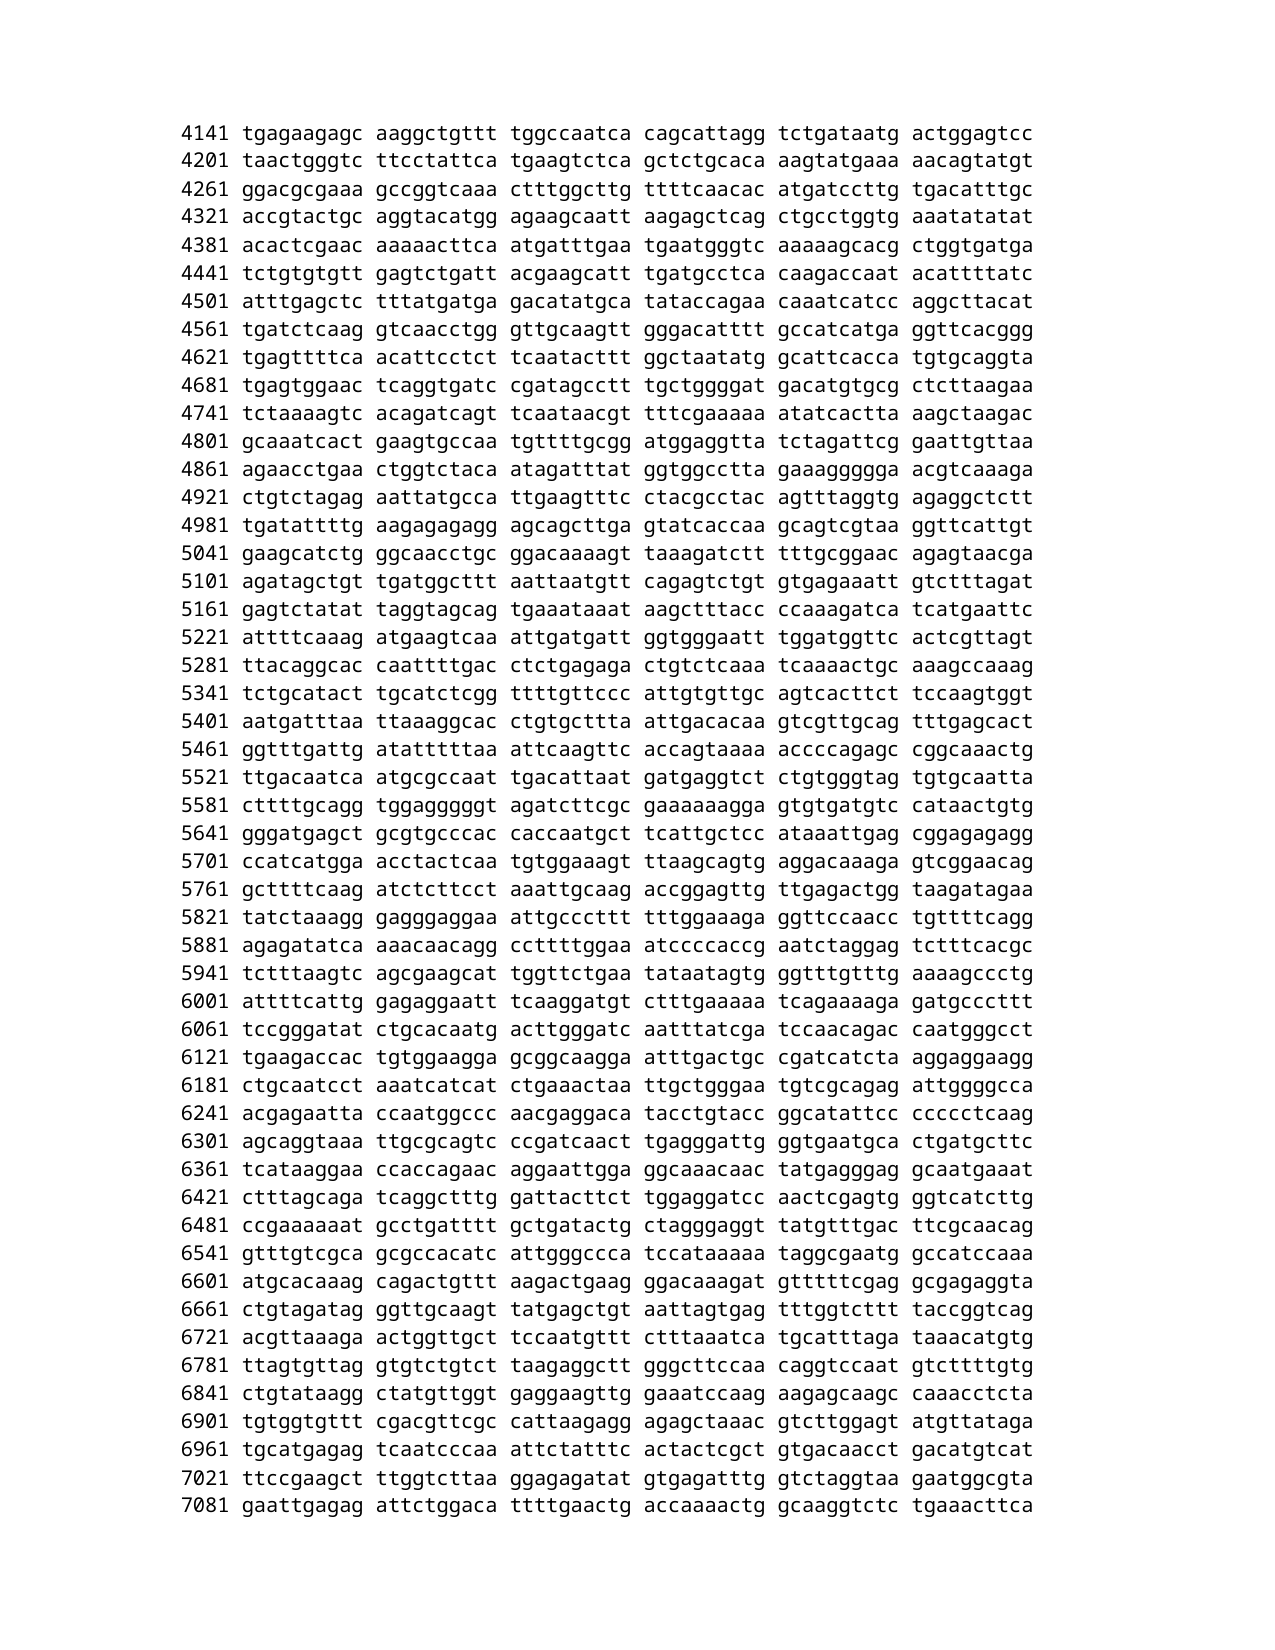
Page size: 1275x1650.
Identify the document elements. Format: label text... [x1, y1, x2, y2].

text 6181 ctgcaatcct aaatcatcat ctgaaactaa ttgctgggaa tgtcgcagag attggggcca [118, 1071, 1157, 1099]
text 4621 tgagttttca acattcctct tcaatacttt ggctaatatg gcattcacca tgtgcaggta [118, 342, 1157, 370]
text 5281 ttacaggcac caattttgac ctctgagaga ctgtctcaaa tcaaaactgc aaagccaaag [118, 651, 1157, 678]
text 5101 agatagctgt tgatggcttt aattaatgtt cagagtctgt gtgagaaatt gtctttagat [118, 566, 1157, 594]
text 4801 gcaaatcact gaagtgccaa tgttttgcgg atggaggtta tctagattcg gaattgttaa [118, 426, 1157, 454]
text 5521 ttgacaatca atgcgccaat tgacattaat gatgaggtct ctgtgggtag tgtgcaatta [118, 763, 1157, 791]
text 5941 tctttaagtc agcgaagcat tggttctgaa tataatagtg ggtttgtttg aaaagccctg [118, 959, 1157, 987]
text 4861 agaacctgaa ctggtctaca atagatttat ggtggcctta gaaaggggga acgtcaaaga [118, 454, 1157, 482]
text 5461 ggtttgattg atatttttaa attcaagttc accagtaaaa accccagagc cggcaaactg [118, 734, 1157, 763]
text 4321 accgtactgc aggtacatgg agaagcaatt aagagctcag ctgcctggtg aaatatatat [118, 202, 1157, 230]
text 6121 tgaagaccac tgtggaagga gcggcaagga atttgactgc cgatcatcta aggaggaagg [118, 1043, 1157, 1071]
text 6301 agcaggtaaa ttgcgcagtc ccgatcaact tgagggattg ggtgaatgca ctgatgcttc [118, 1127, 1157, 1155]
text 4681 tgagtggaac tcaggtgatc cgatagcctt tgctggggat gacatgtgcg ctcttaagaa [118, 370, 1157, 398]
text 5701 ccatcatgga acctactcaa tgtggaaagt ttaagcagtg aggacaaaga gtcggaacag [118, 847, 1157, 875]
text 6721 acgttaaaga actggttgct tccaatgttt ctttaaatca tgcatttaga taaacatgtg [118, 1323, 1157, 1351]
text 5641 gggatgagct gcgtgcccac caccaatgct tcattgctcc ataaattgag cggagagagg [118, 819, 1157, 847]
text 6481 ccgaaaaaat gcctgatttt gctgatactg ctagggaggt tatgtttgac ttcgcaacag [118, 1211, 1157, 1239]
text 7081 gaattgagag attctggaca ttttgaactg accaaaactg gcaaggtctc tgaaacttca [118, 1491, 1157, 1519]
text 4741 tctaaaagtc acagatcagt tcaataacgt tttcgaaaaa atatcactta aagctaagac [118, 398, 1157, 426]
text 6361 tcataaggaa ccaccagaac aggaattgga ggcaaacaac tatgagggag gcaatgaaat [118, 1155, 1157, 1183]
text 5881 agagatatca aaacaacagg ccttttggaa atccccaccg aatctaggag tctttcacgc [118, 931, 1157, 959]
text 5401 aatgatttaa ttaaaggcac ctgtgcttta attgacacaa gtcgttgcag tttgagcact [118, 707, 1157, 734]
text 5221 attttcaaag atgaagtcaa attgatgatt ggtgggaatt tggatggttc actcgttagt [118, 622, 1157, 651]
text 4261 ggacgcgaaa gccggtcaaa ctttggcttg ttttcaacac atgatccttg tgacatttgc [118, 174, 1157, 202]
text 4381 acactcgaac aaaaacttca atgatttgaa tgaatgggtc aaaaagcacg ctggtgatga [118, 230, 1157, 258]
text 6001 attttcattg gagaggaatt tcaaggatgt ctttgaaaaa tcagaaaaga gatgcccttt [118, 987, 1157, 1015]
text 4561 tgatctcaag gtcaacctgg gttgcaagtt gggacatttt gccatcatga ggttcacggg [118, 314, 1157, 342]
text 4201 taactgggtc ttcctattca tgaagtctca gctctgcaca aagtatgaaa aacagtatgt [118, 146, 1157, 174]
text 6241 acgagaatta ccaatggccc aacgaggaca tacctgtacc ggcatattcc ccccctcaag [118, 1099, 1157, 1127]
text 5761 gcttttcaag atctcttcct aaattgcaag accggagttg ttgagactgg taagatagaa [118, 875, 1157, 903]
text 5161 gagtctatat taggtagcag tgaaataaat aagctttacc ccaaagatca tcatgaattc [118, 594, 1157, 622]
text 6421 ctttagcaga tcaggctttg gattacttct tggaggatcc aactcgagtg ggtcatcttg [118, 1183, 1157, 1211]
text 6541 gtttgtcgca gcgccacatc attgggccca tccataaaaa taggcgaatg gccatccaaa [118, 1239, 1157, 1267]
text 4141 tgagaagagc aaggctgttt tggccaatca cagcattagg tctgataatg actggagtcc [118, 118, 1157, 146]
text 5821 tatctaaagg gagggaggaa attgcccttt tttggaaaga ggttccaacc tgttttcagg [118, 903, 1157, 931]
text 5041 gaagcatctg ggcaacctgc ggacaaaagt taaagatctt tttgcggaac agagtaacga [118, 538, 1157, 566]
text 6061 tccgggatat ctgcacaatg acttgggatc aatttatcga tccaacagac caatgggcct [118, 1015, 1157, 1043]
text 4921 ctgtctagag aattatgcca ttgaagtttc ctacgcctac agtttaggtg agaggctctt [118, 482, 1157, 510]
text 4441 tctgtgtgtt gagtctgatt acgaagcatt tgatgcctca caagaccaat acattttatc [118, 258, 1157, 286]
text 6841 ctgtataagg ctatgttggt gaggaagttg gaaatccaag aagagcaagc caaacctcta [118, 1379, 1157, 1407]
text 6961 tgcatgagag tcaatcccaa attctatttc actactcgct gtgacaacct gacatgtcat [118, 1435, 1157, 1463]
text 7021 ttccgaagct ttggtcttaa ggagagatat gtgagatttg gtctaggtaa gaatggcgta [118, 1463, 1157, 1491]
text 6661 ctgtagatag ggttgcaagt tatgagctgt aattagtgag tttggtcttt taccggtcag [118, 1295, 1157, 1323]
text 6781 ttagtgttag gtgtctgtct taagaggctt gggcttccaa caggtccaat gtcttttgtg [118, 1351, 1157, 1379]
text 4501 atttgagctc tttatgatga gacatatgca tataccagaa caaatcatcc aggcttacat [118, 286, 1157, 314]
text 6901 tgtggtgttt cgacgttcgc cattaagagg agagctaaac gtcttggagt atgttataga [118, 1407, 1157, 1435]
text 6601 atgcacaaag cagactgttt aagactgaag ggacaaagat gtttttcgag gcgagaggta [118, 1267, 1157, 1295]
text 4981 tgatattttg aagagagagg agcagcttga gtatcaccaa gcagtcgtaa ggttcattgt [118, 510, 1157, 538]
text 5341 tctgcatact tgcatctcgg ttttgttccc attgtgttgc agtcacttct tccaagtggt [118, 678, 1157, 707]
text 5581 cttttgcagg tggagggggt agatcttcgc gaaaaaagga gtgtgatgtc cataactgtg [118, 791, 1157, 819]
